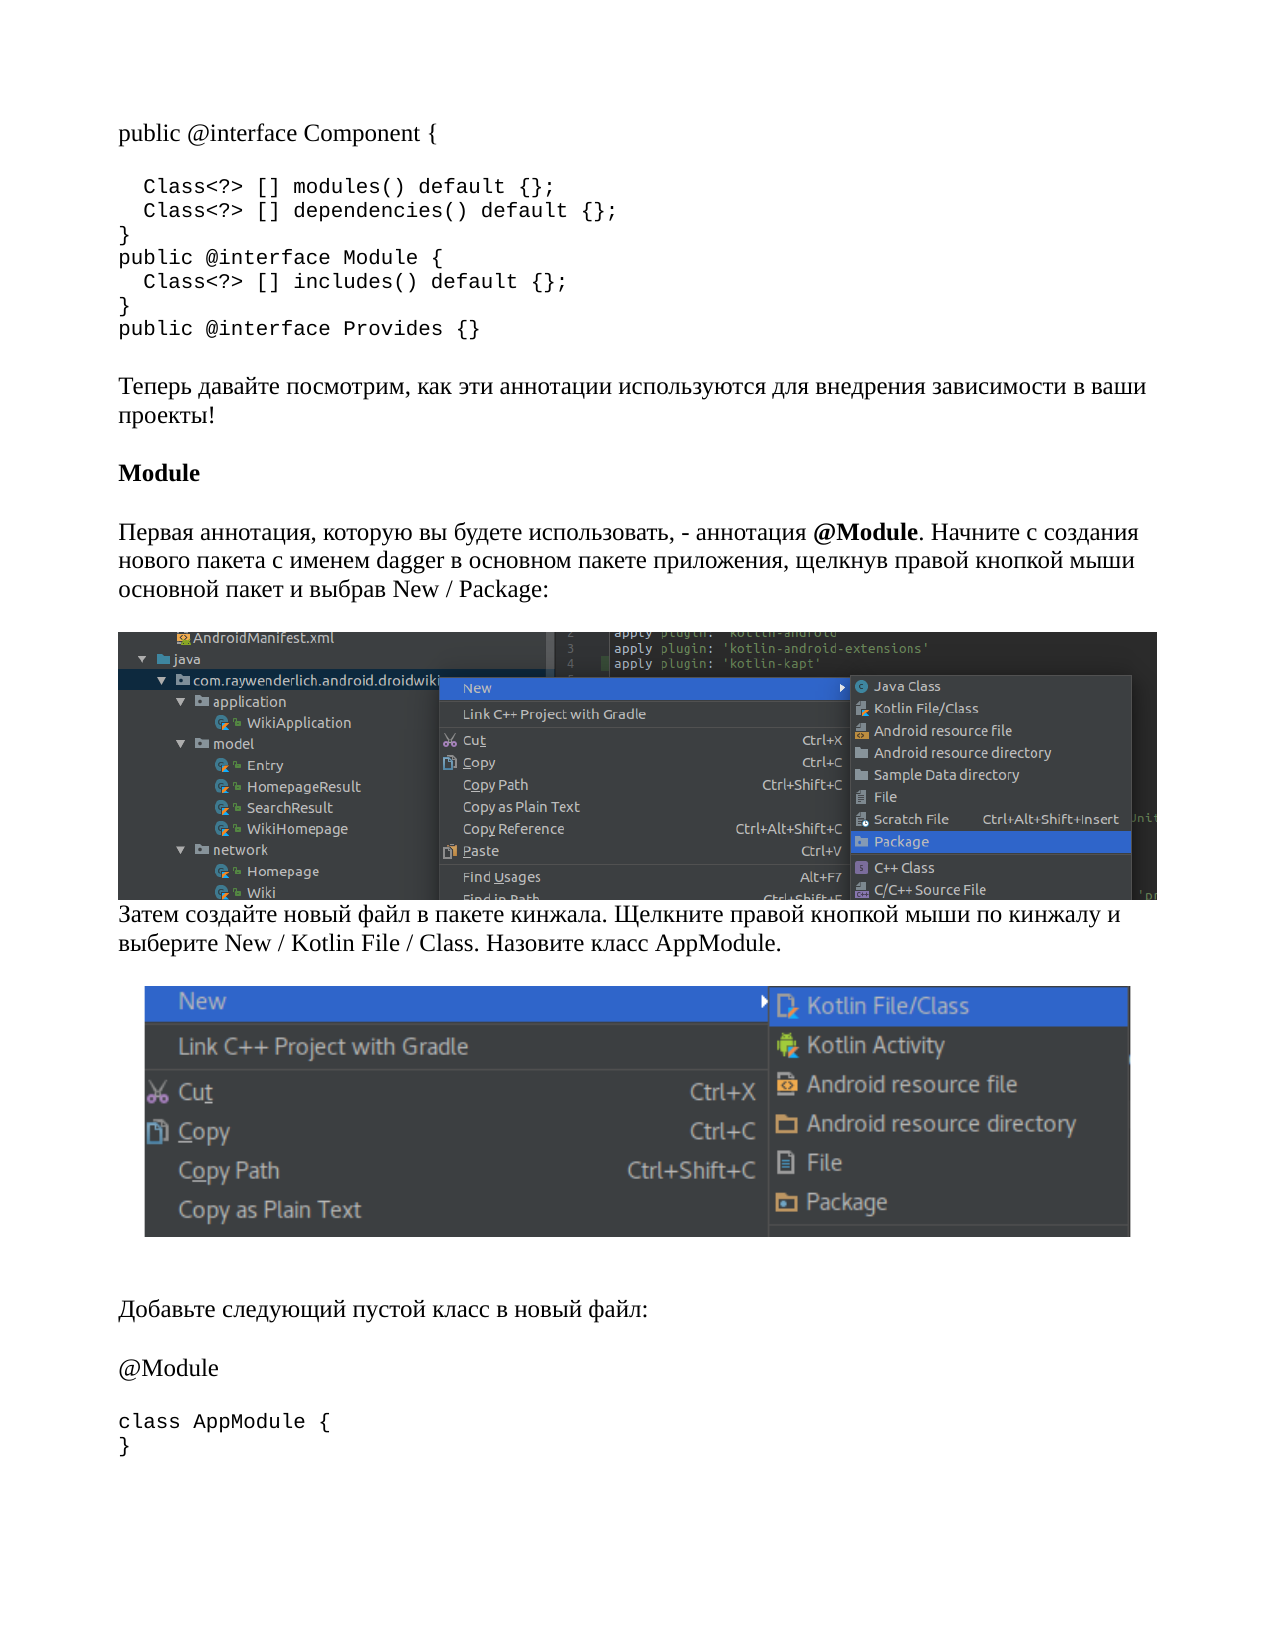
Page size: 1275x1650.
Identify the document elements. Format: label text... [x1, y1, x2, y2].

text Затем создайте новый файл в пакете кинжала. Щелкните правой кнопкой мыши по кинжалу и выберите New / Kotlin File / Class. Назовите класс AppModule. [118, 900, 1157, 957]
text Class<?> [] dependencies() default {}; [118, 200, 1157, 224]
text Добавьте следующий пустой класс в новый файл: [118, 1294, 1157, 1323]
text public @interface Provides {} [118, 318, 1157, 342]
subtitle Module [118, 458, 1157, 487]
text Class<?> [] includes() default {}; [118, 271, 1157, 294]
text Class<?> [] modules() default {}; [118, 176, 1157, 200]
picture [118, 632, 1157, 900]
text Теперь давайте посмотрим, как эти аннотации используются для внедрения зависимости в ваши проекты! [118, 371, 1157, 429]
text @Module [118, 1353, 1157, 1382]
text } [118, 224, 1157, 247]
text } [118, 1435, 1157, 1458]
text Первая аннотация, которую вы будете использовать, - аннотация @Module. Начните с создания нового пакета с именем dagger в основном пакете приложения, щелкнув правой кнопкой мыши основной пакет и выбрав New / Package: [118, 517, 1157, 603]
picture [144, 986, 1131, 1237]
text public @interface Module { [118, 247, 1157, 271]
text } [118, 294, 1157, 318]
text public @interface Component { [118, 118, 1157, 147]
text class AppModule { [118, 1411, 1157, 1435]
